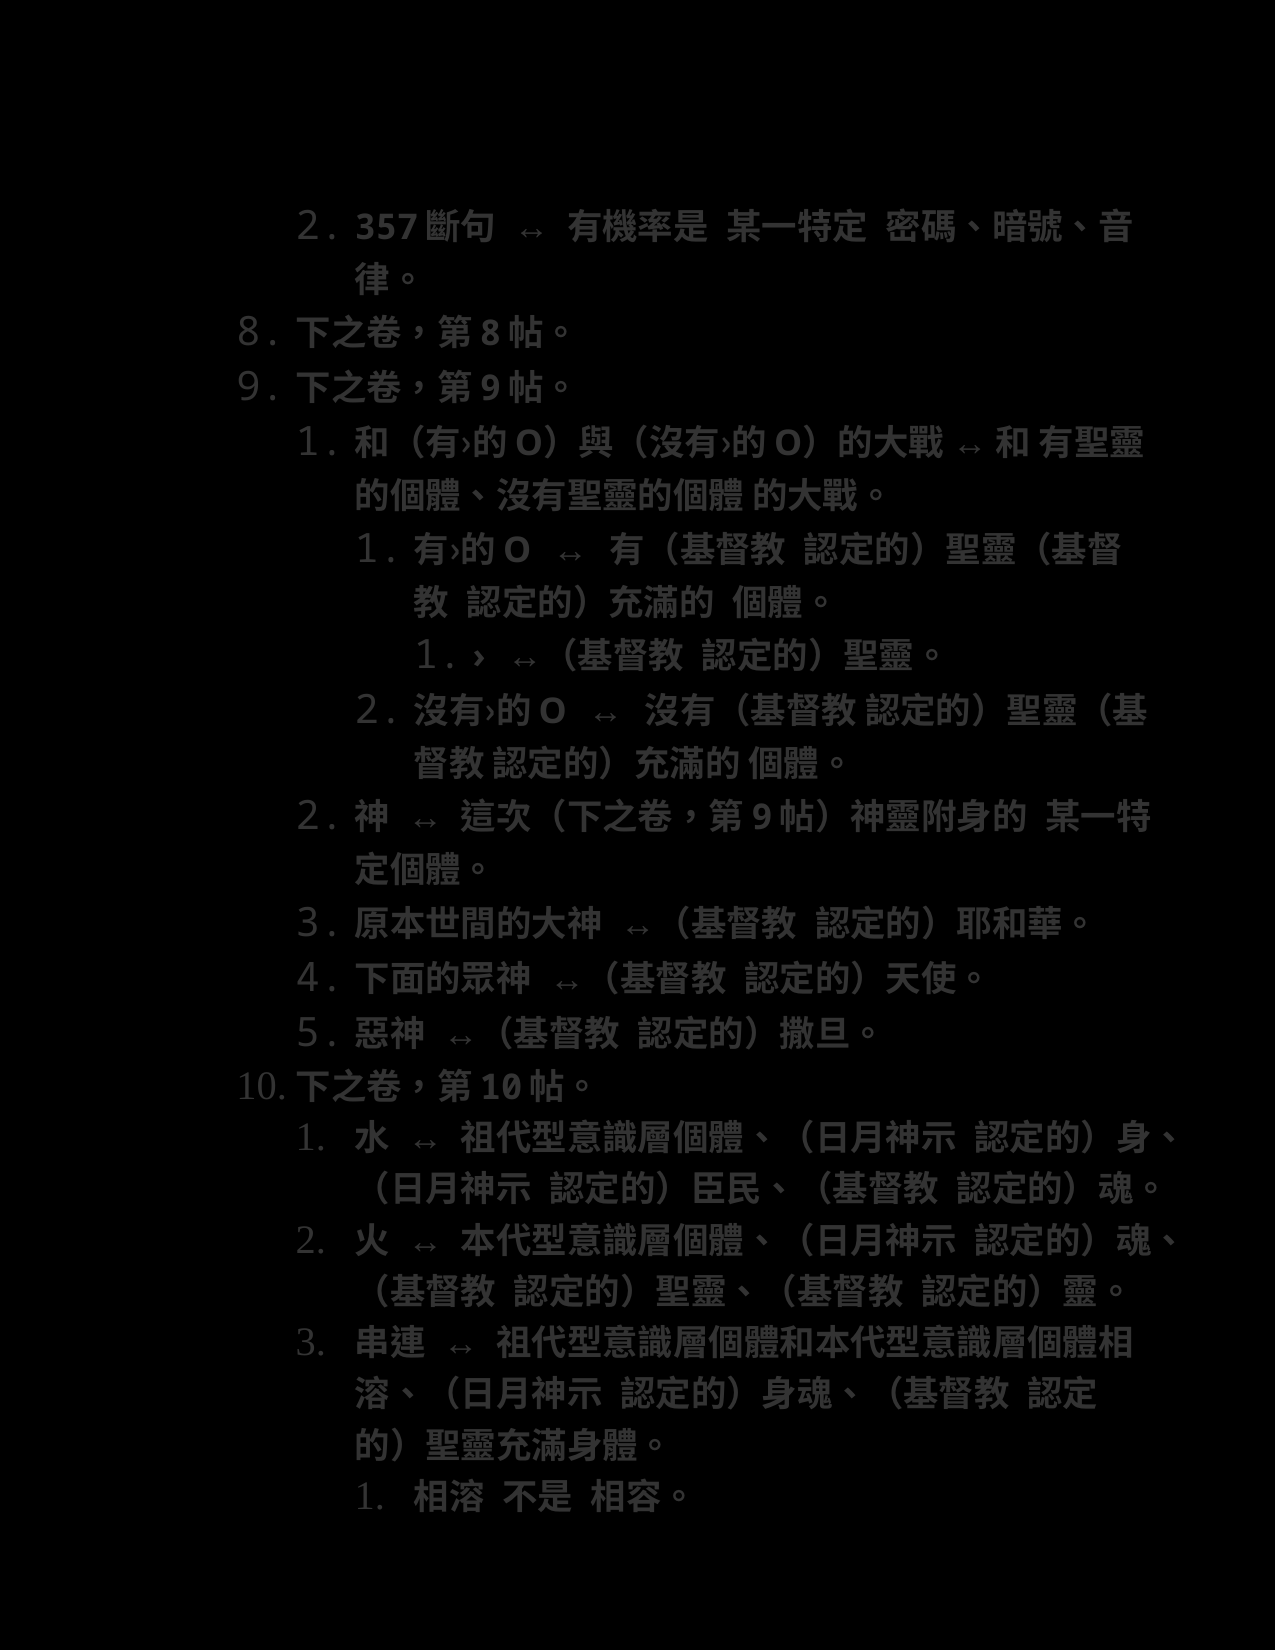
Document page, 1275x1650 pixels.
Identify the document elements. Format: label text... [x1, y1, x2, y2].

list 357斷句 ↔ 有機率是 某一特定 密碼、暗號、音律。 [295, 196, 1157, 302]
list 下之卷，第8帖。 [236, 302, 1157, 357]
list 下之卷，第9帖。 [236, 357, 1157, 412]
list 下之卷，第10帖。 [236, 1058, 1157, 1109]
list 相溶 不是 相容。 [354, 1468, 1157, 1519]
list 串連 ↔ 祖代型意識層個體和本代型意識層個體相溶、（日月神示 認定的）身魂、（基督教 認定的）聖靈充滿身體。 [295, 1314, 1157, 1468]
list 原本世間的大神 ↔（基督教 認定的）耶和華。 [295, 893, 1157, 948]
list 火 ↔ 本代型意識層個體、（日月神示 認定的）魂、（基督教 認定的）聖靈、（基督教 認定的）靈。 [295, 1212, 1157, 1314]
list 有›的Ο ↔ 有（基督教 認定的）聖靈（基督教 認定的）充滿的 個體。 [354, 519, 1157, 625]
list 神 ↔ 這次（下之卷，第9帖）神靈附身的 某一特定個體。 [295, 787, 1157, 893]
list › ↔（基督教 認定的）聖靈。 [413, 625, 1157, 680]
list 和（有›的Ο）與（沒有›的Ο）的大戰 ↔ 和 有聖靈的個體、沒有聖靈的個體 的大戰。 [295, 412, 1157, 519]
list 惡神 ↔（基督教 認定的）撒旦。 [295, 1003, 1157, 1058]
list 下面的眾神 ↔（基督教 認定的）天使。 [295, 948, 1157, 1003]
list 沒有›的Ο ↔ 沒有（基督教 認定的）聖靈（基督教 認定的）充滿的 個體。 [354, 680, 1157, 787]
list 水 ↔ 祖代型意識層個體、（日月神示 認定的）身、（日月神示 認定的）臣民、（基督教 認定的）魂。 [295, 1109, 1157, 1212]
